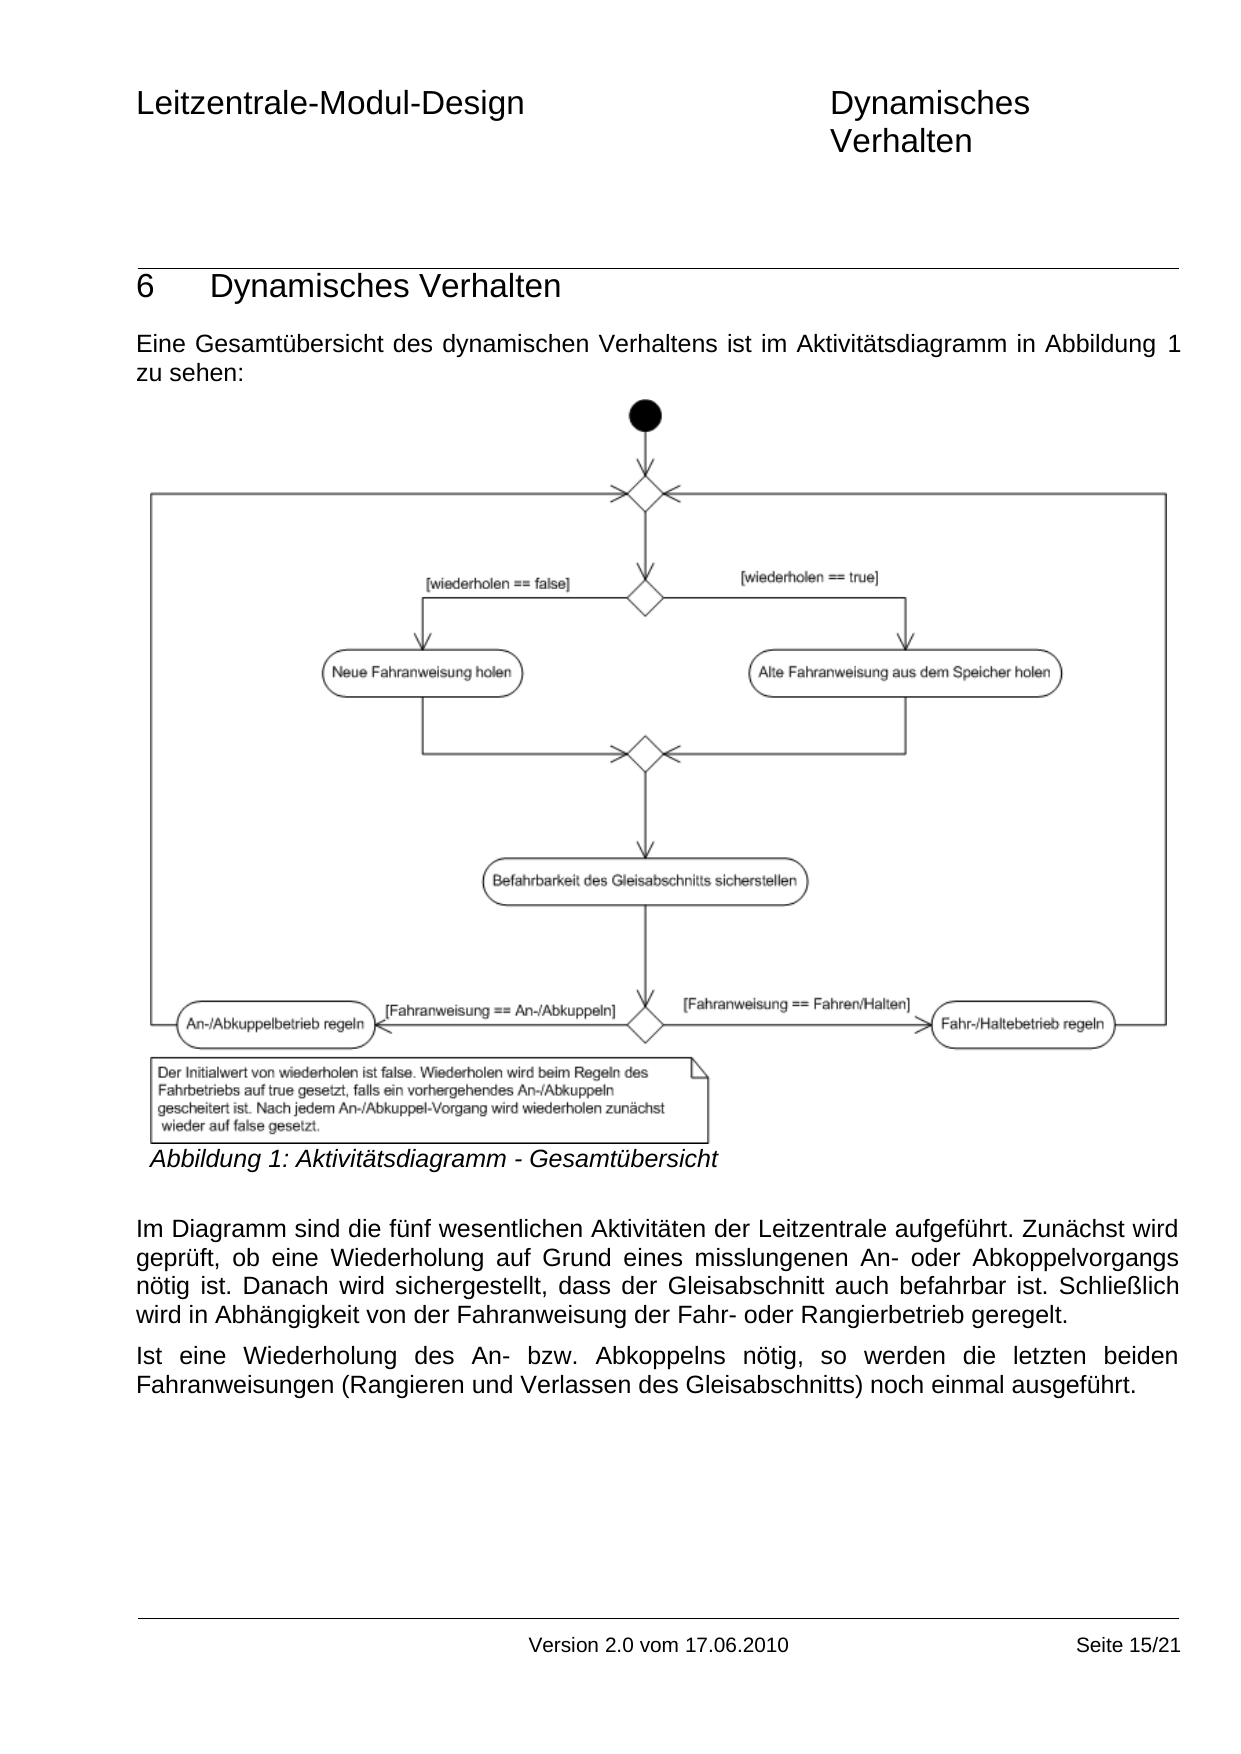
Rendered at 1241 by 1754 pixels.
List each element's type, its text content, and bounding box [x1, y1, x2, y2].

text Im Diagramm sind die fünf wesentlichen Aktivitäten der Leitzentrale aufgeführt. Zunächst wird geprüft, ob eine Wiederholung auf Grund eines misslungenen An- oder Abkoppelvorgangs nötig ist. Danach wird sichergestellt, dass der Gleisabschnitt auch befahrbar ist. Schließlich wird in Abhängigkeit von der Fahranweisung der Fahr- oder Rangierbetrieb geregelt. [136, 1214, 1181, 1329]
subtitle Dynamisches Verhalten [238, 289, 1181, 304]
text Ist eine Wiederholung des An- bzw. Abkoppelns nötig, so werden die letzten beiden Fahranweisungen (Rangieren und Verlassen des Gleisabschnitts) noch einmal ausgeführt. [136, 1341, 1181, 1399]
text Abbildung 1: Aktivitätsdiagramm - Gesamtübersicht [150, 1144, 1167, 1172]
picture [150, 399, 1167, 1144]
subtitle Dynamisches Verhalten [136, 289, 240, 304]
text Eine Gesamtübersicht des dynamischen Verhaltens ist im Aktivitätsdiagramm in Abbildung 1 zu sehen: [136, 329, 1181, 387]
